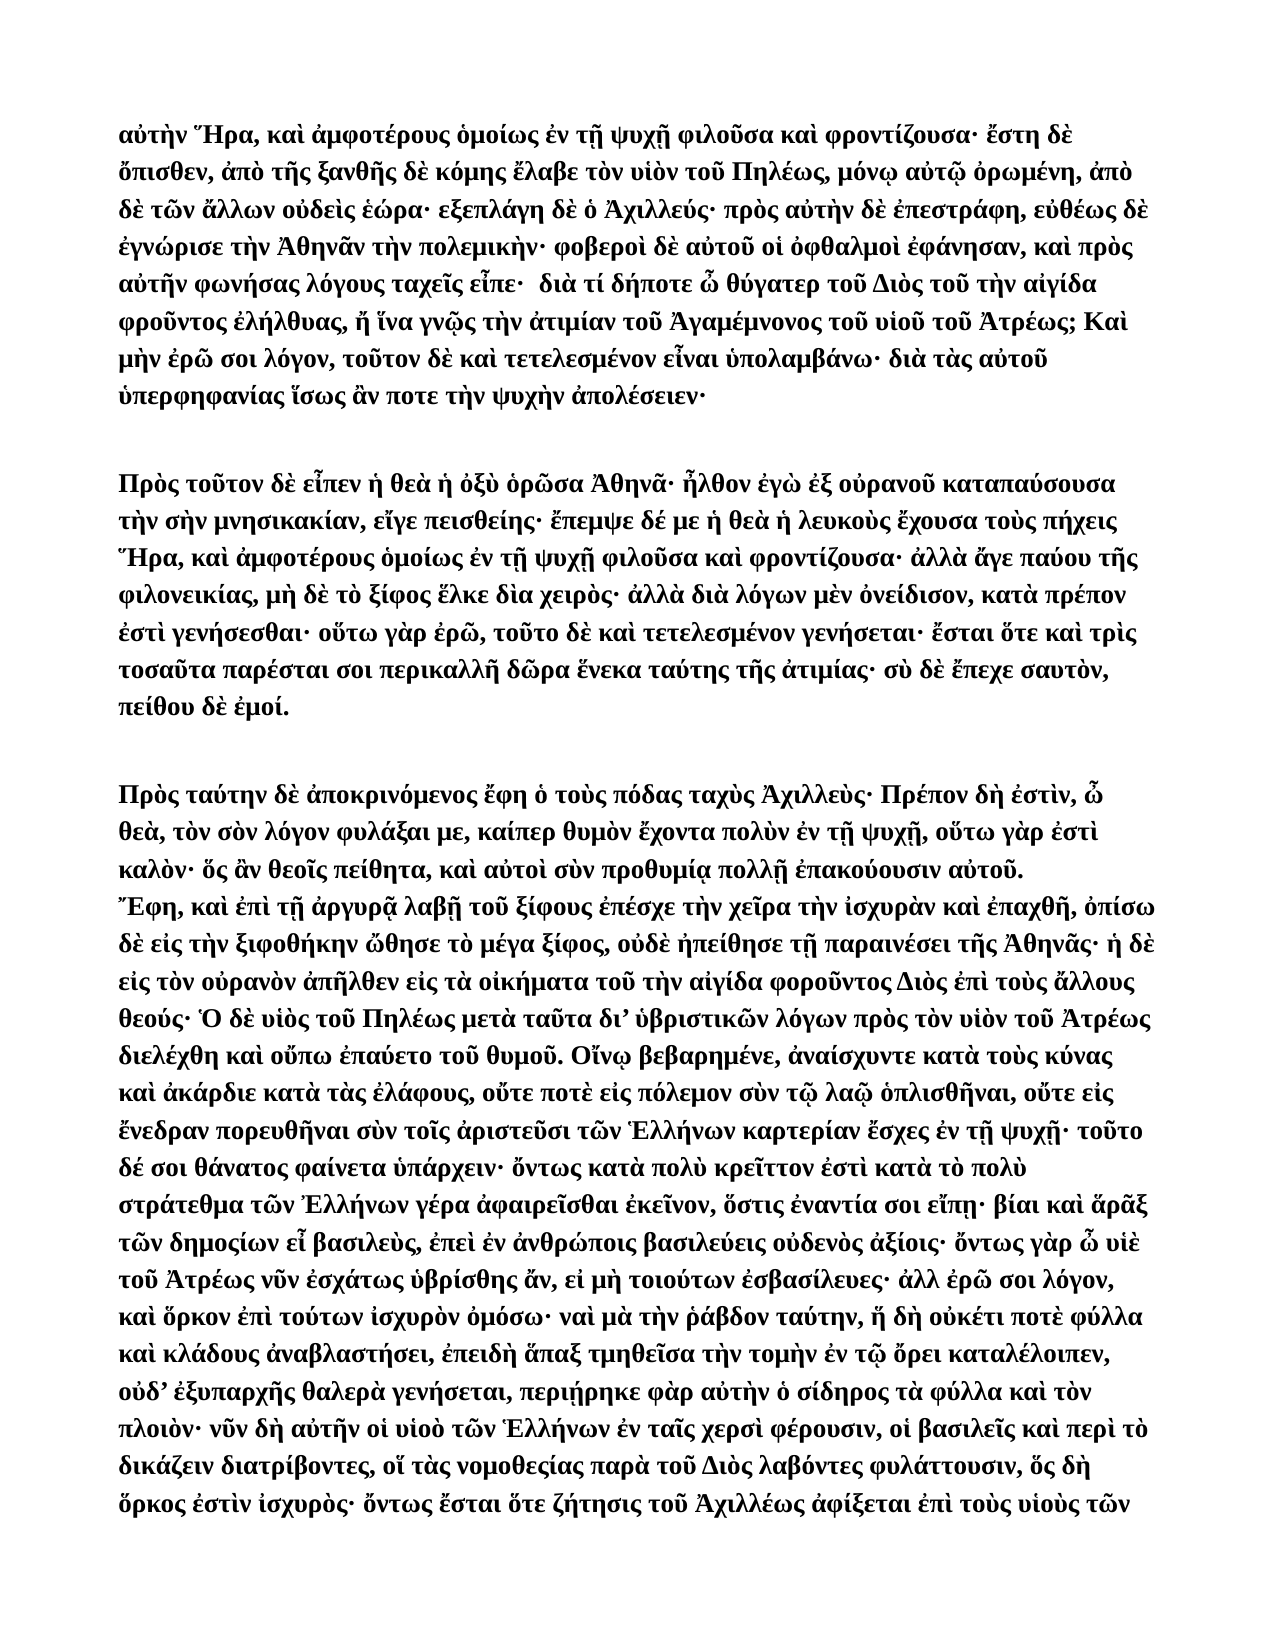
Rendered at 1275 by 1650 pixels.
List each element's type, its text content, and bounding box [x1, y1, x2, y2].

text Πρὸς ταύτην δὲ ἀποκρινόμενος ἔφη ὁ τοὺς πόδας ταχὺς Ἀχιλλεὺς· Πρέπον δὴ ἐστὶν, ὦ θεὰ, τὸν σὸν λόγον φυλάξαι με, καίπερ θυμὸν ἔχοντα πολὺν ἐν τῇ ψυχῇ, οὕτω γὰρ ἐστὶ καλὸν· ὅς ἂν θεοῖς πείθητα, καὶ αὐτοὶ σὺν προθυμίᾳ πολλῇ ἐπακούουσιν αὐτοῦ. [118, 778, 1157, 884]
text Ἔφη, καὶ ἐπὶ τῇ ἀργυρᾷ λαβῇ τοῦ ξίφους ἐπέσχε τὴν χεῖρα τὴν ἰσχυρὰν καὶ ἐπαχθῆ, ὀπίσω δὲ εἰς τὴν ξιφοθήκην ὤθησε τὸ μέγα ξίφος, οὐδὲ ἠπείθησε τῇ παραινέσει τῆς Ἀθηνᾶς· ἡ δὲ εἰς τὸν οὐρανὸν ἀπῆλθεν εἰς τὰ οἰκήματα τοῦ τὴν αἰγίδα φοροῦντος Διὸς ἐπὶ τοὺς ἄλλους θεούς· Ὁ δὲ υἱὸς τοῦ Πηλέως μετὰ ταῦτα δι’ ὑβριστικῶν λόγων πρὸς τὸν υἱὸν τοῦ Ἀτρέως διελέχθη καὶ οὔπω ἐπαύετο τοῦ θυμοῦ. Οἴνῳ βεβαρημένε, ἀναίσχυντε κατὰ τοὺς κύνας καὶ ἀκάρδιε κατὰ τὰς ἐλάφους, οὔτε ποτὲ εἰς πόλεμον σὺν τῷ λαῷ ὁπλισθῆναι, οὔτε εἰς ἔνεδραν πορευθῆναι σὺν τοῖς ἀριστεῦσι τῶν Ἑλλήνων καρτερίαν ἔσχες ἐν τῇ ψυχῇ· τοῦτο δέ σοι θάνατος φαίνετα ὑπάρχειν· ὄντως κατὰ πολὺ κρεῖττον ἐστὶ κατὰ τὸ πολὺ στράτεθμα τῶν Ἐλλήνων γέρα ἀφαιρεῖσθαι ἐκεῖνον, ὅστις ἐναντία σοι εἴπῃ· βίαι καὶ ἅρᾶξ τῶν δημοςίων εἶ βασιλεὺς, ἐπεὶ ἐν ἀνθρώποις βασιλεύεις οὐδενὸς ἀξίοις· ὄντως γὰρ ὦ υἱὲ τοῦ Ἀτρέως νῦν ἐσχάτως ὑβρίσθης ἄν, εἰ μὴ τοιούτων ἐσβασίλευες· ἀλλ ἐρῶ σοι λόγον, καὶ ὅρκον ἐπὶ τούτων ἰσχυρὸν ὀμόσω· ναὶ μὰ τὴν ῥάβδον ταύτην, ἥ δὴ οὐκέτι ποτὲ φύλλα καὶ κλάδους ἀναβλαστήσει, ἐπειδὴ ἅπαξ τμηθεῖσα τὴν τομὴν ἐν τῷ ὄρει καταλέλοιπεν, οὐδ’ ἐξυπαρχῆς θαλερὰ γενήσεται, περιῄρηκε φὰρ αὐτὴν ὁ σίδηρος τὰ φύλλα καὶ τὸν πλοιὸν· νῦν δὴ αὐτῆν οἱ υἱοὸ τῶν Ἑλλήνων ἐν ταῖς χερσὶ φέρουσιν, οἱ βασιλεῖς καὶ περὶ τὸ δικάζειν διατρίβοντες, οἵ τὰς νομοθεςίας παρὰ τοῦ Διὸς λαβόντες φυλάττουσιν, ὅς δὴ ὅρκος ἐστὶν ἰσχυρὸς· ὄντως ἔσται ὅτε ζήτησις τοῦ Ἀχιλλέως ἀφίξεται ἐπὶ τοὺς υἱοὺς τῶν [118, 890, 1157, 1518]
text αὐτὴν Ἥρα, καὶ ἀμφοτέρους ὁμοίως ἐν τῇ ψυχῇ φιλοῦσα καὶ φροντίζουσα· ἔστη δὲ ὄπισθεν, ἀπὸ τῆς ξανθῆς δὲ κόμης ἔλαβε τὸν υἱὸν τοῦ Πηλέως, μόνῳ αὐτῷ ὀρωμένη, ἀπὸ δὲ τῶν ἄλλων οὐδεὶς ἑώρα· εξεπλάγη δὲ ὁ Ἀχιλλεύς· πρὸς αὐτὴν δὲ ἐπεστράφη, εὐθέως δὲ ἐγνώρισε τὴν Ἀθηνᾶν τὴν πολεμικὴν· φοβεροὶ δὲ αὐτοῦ οἱ ὀφθαλμοὶ ἐφάνησαν, καὶ πρὸς αὐτῆν φωνήσας λόγους ταχεῖς εἶπε· διὰ τί δήποτε ὦ θύγατερ τοῦ Διὸς τοῦ τὴν αἰγίδα φροῦντος ἐλήλθυας, ἤ ἵνα γνῷς τὴν ἀτιμίαν τοῦ Ἀγαμέμνονος τοῦ υἱοῦ τοῦ Ἀτρέως; Καὶ μὴν ἐρῶ σοι λόγον, τοῦτον δὲ καὶ τετελεσμένον εἶναι ὑπολαμβάνω· διὰ τὰς αὐτοῦ ὑπερφηφανίας ἵσως ἂν ποτε τὴν ψυχὴν ἀπολέσειεν· [118, 118, 1157, 410]
text Πρὸς τοῦτον δὲ εἶπεν ἡ θεὰ ἡ ὀξὺ ὁρῶσα Ἀθηνᾶ· ἦλθον ἐγὼ ἐξ οὐρανοῦ καταπαύσουσα τὴν σὴν μνησικακίαν, εἴγε πεισθείης· ἔπεμψε δέ με ἡ θεὰ ἡ λευκοὺς ἔχουσα τοὺς πήχεις Ἥρα, καὶ ἀμφοτέρους ὁμοίως ἐν τῇ ψυχῇ φιλοῦσα καὶ φροντίζουσα· ἀλλὰ ἄγε παύου τῆς φιλονεικίας, μὴ δὲ τὸ ξίφος ἕλκε δὶα χειρὸς· ἀλλὰ διὰ λόγων μὲν ὀνείδισον, κατὰ πρέπον ἐστὶ γενήσεσθαι· οὕτω γὰρ ἐρῶ, τοῦτο δὲ καὶ τετελεσμένον γενήσεται· ἔσται ὅτε καὶ τρὶς τοσαῦτα παρέσται σοι περικαλλῆ δῶρα ἕνεκα ταύτης τῆς ἀτιμίας· σὺ δὲ ἔπεχε σαυτὸν, πείθου δὲ ἐμοί. [118, 467, 1157, 722]
